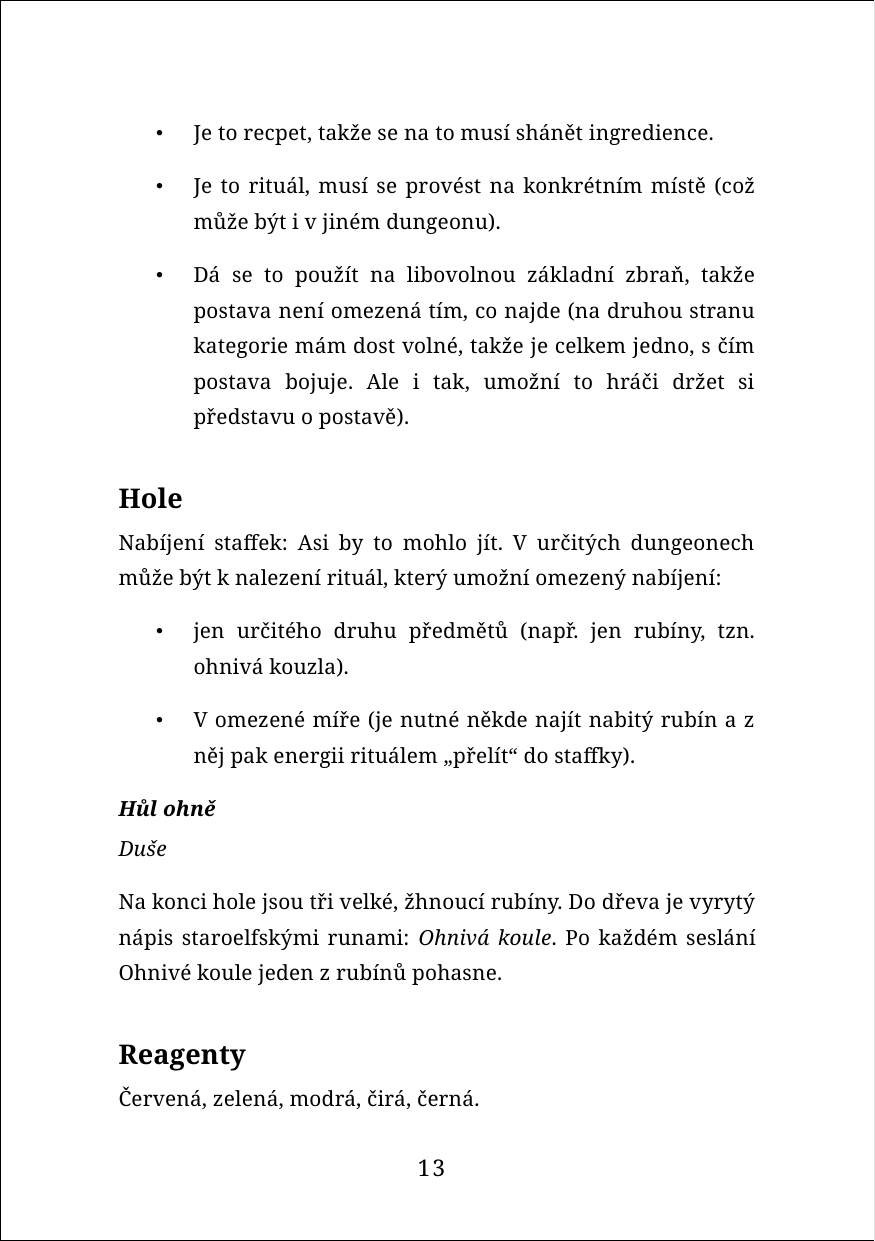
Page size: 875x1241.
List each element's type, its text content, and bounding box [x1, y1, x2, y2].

list jen určitého druhu předmětů (např. jen rubíny, tzn. ohnivá kouzla). [156, 617, 756, 681]
list Je to rituál, musí se provést na konkrétním místě (což může být i v jiném dungeonu). [156, 171, 756, 235]
text Na konci hole jsou tři velké, žhnoucí rubíny. Do dřeva je vyrytý nápis staroelfskými runami: Ohnivá koule. Po každém seslání Ohnivé koule jeden z rubínů pohasne. [118, 887, 756, 987]
list Dá se to použít na libovolnou základní zbraň, takže postava není omezená tím, co najde (na druhou stranu kategorie mám dost volné, takže je celkem jedno, s čím postava bojuje. Ale i tak, umožní to hráči držet si představu o postavě). [156, 260, 756, 431]
list V omezené míře (je nutné někde najít nabitý rubín a z něj pak energii rituálem „přelít“ do staffky). [156, 705, 756, 769]
list Je to recpet, takže se na to musí shánět ingredience. [156, 118, 756, 147]
text Nabíjení staffek: Asi by to mohlo jít. V určitých dungeonech může být k nalezení rituál, který umožní omezený nabíjení: [118, 528, 756, 592]
text Červená, zelená, modrá, čirá, černá. [118, 1084, 756, 1112]
subtitle Reagenty [118, 1035, 756, 1072]
subtitle Hole [118, 479, 756, 516]
subtitle Hůl ohně [118, 794, 756, 822]
text Duše [118, 834, 756, 863]
